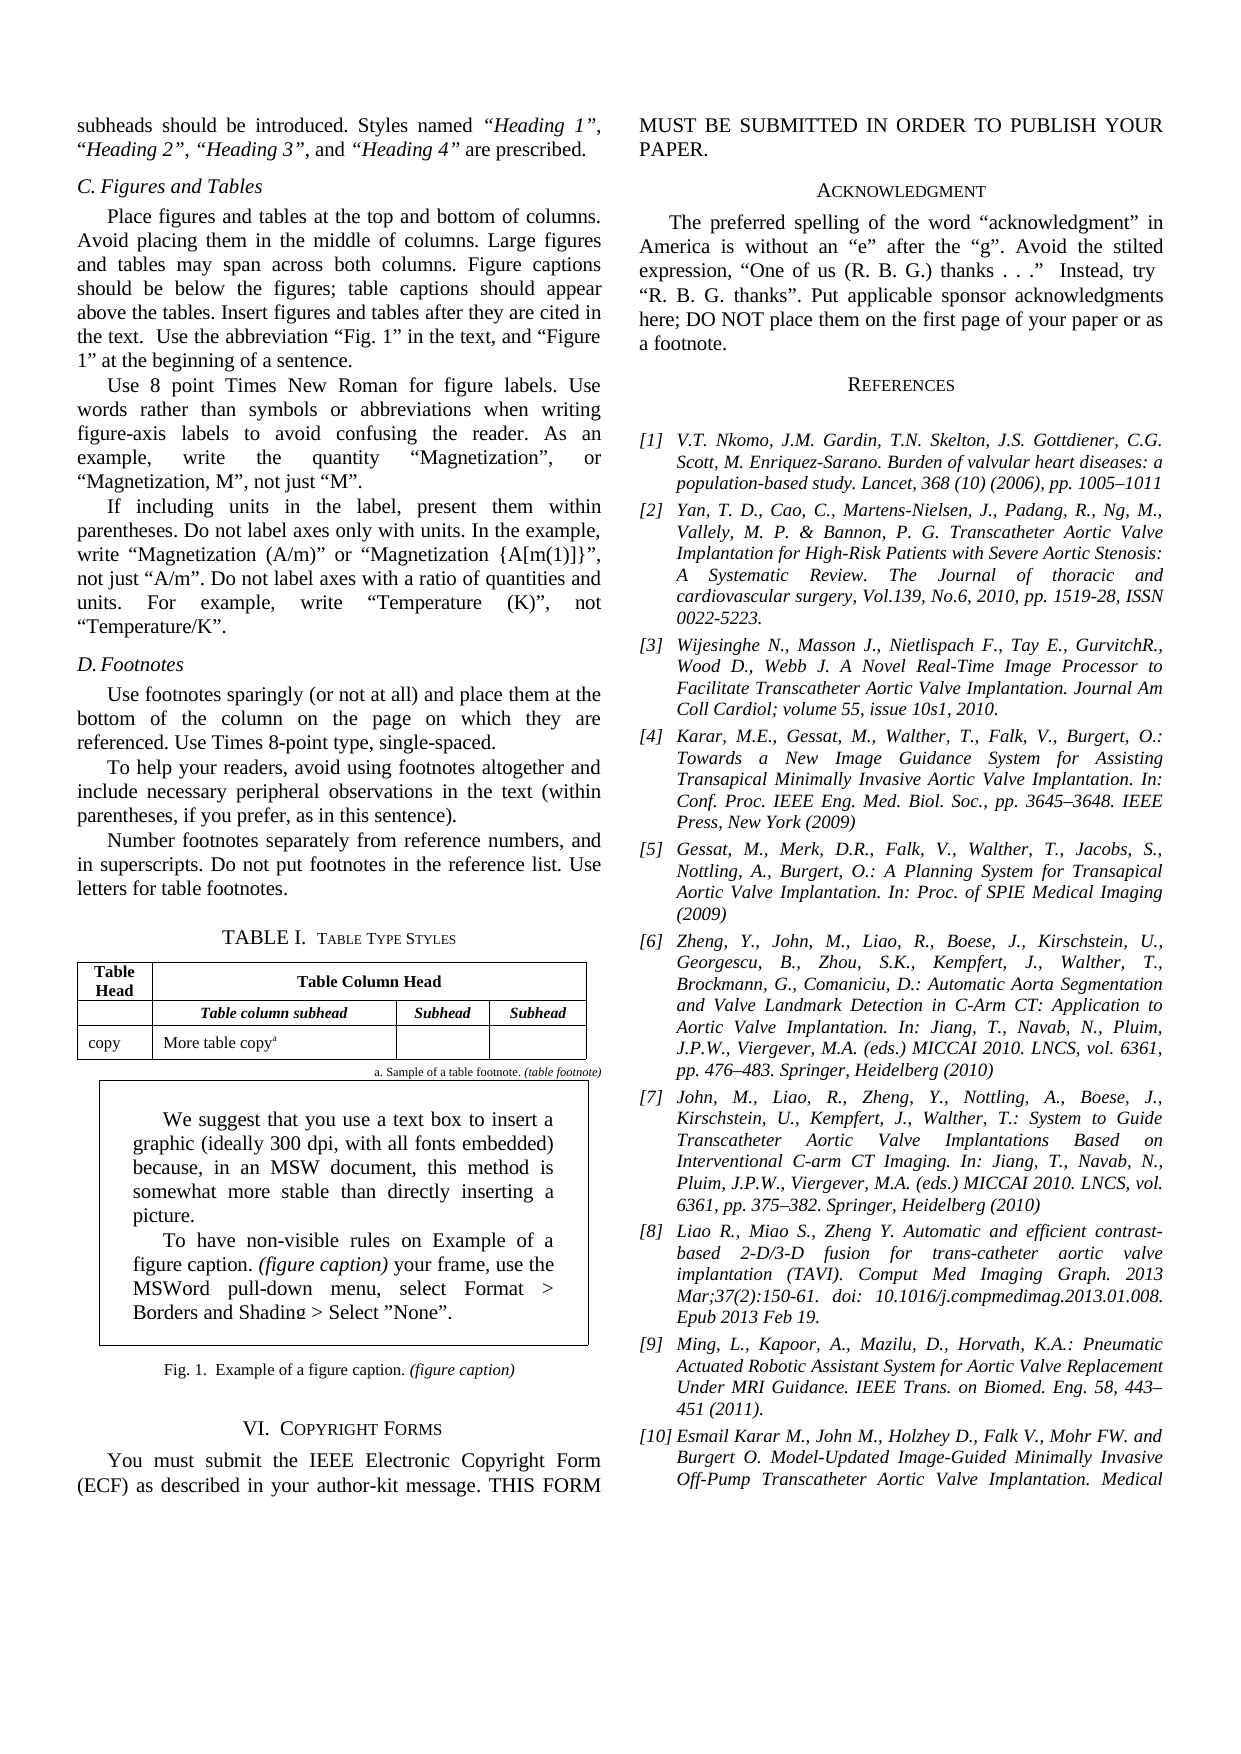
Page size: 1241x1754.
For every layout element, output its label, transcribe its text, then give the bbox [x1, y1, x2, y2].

table_cell Table column subhead [153, 1001, 396, 1025]
list Yan, T. D., Cao, C., Martens-Nielsen, J., Padang, R., Ng, M., Vallely, M. P. & Bannon, P. G. Transcatheter Aortic Valve Implantation for High-Risk Patients with Severe Aortic Stenosis: A Systematic Review. The Journal of thoracic and cardiovascular surgery, Vol.139, No.6, 2010, pp. 1519-28, ISSN 0022-5223. [639, 499, 1163, 628]
list We suggest that you use a text box to insert a graphic (ideally 300 dpi, with all fonts embedded) because, in an MSW document, this method is somewhat more stable than directly inserting a picture. [133, 1107, 554, 1227]
text You must submit the IEEE Electronic Copyright Form (ECF) as described in your author-kit message. THIS FORM [77, 1448, 601, 1497]
table_cell Subhead [397, 1001, 489, 1025]
subtitle References [639, 372, 1163, 396]
subtitle Acknowledgment [639, 178, 1163, 202]
list Wijesinghe N., Masson J., Nietlispach F., Tay E., GurvitchR., Wood D., Webb J. A Novel Real-Time Image Processor to Facilitate Transcatheter Aortic Valve Implantation. Journal Am Coll Cardiol; volume 55, issue 10s1, 2010. [639, 633, 1163, 720]
table_cell More table copya [153, 1026, 396, 1059]
table_cell Subhead [490, 1001, 586, 1025]
text Number footnotes separately from reference numbers, and in superscripts. Do not put footnotes in the reference list. Use letters for table footnotes. [77, 827, 601, 900]
text MUST BE SUBMITTED IN ORDER TO PUBLISH YOUR PAPER. [639, 112, 1163, 161]
list Table Type Styles [77, 925, 601, 949]
table_cell [78, 1001, 152, 1025]
text a. Sample of a table footnote. (table footnote) [77, 1065, 601, 1079]
table_header Table Column Head [153, 963, 586, 1000]
subtitle Figures and Tables [77, 174, 601, 198]
subtitle Copyright Forms [77, 1416, 601, 1440]
list Karar, M.E., Gessat, M., Walther, T., Falk, V., Burgert, O.: Towards a New Image Guidance System for Assisting Transapical Minimally Invasive Aortic Valve Implantation. In: Conf. Proc. IEEE Eng. Med. Biol. Soc., pp. 3645–3648. IEEE Press, New York (2009) [639, 725, 1163, 833]
text The preferred spelling of the word “acknowledgment” in America is without an “e” after the “g”. Avoid the stilted expression, “One of us (R. B. G.) thanks . . .” Instead, try “R. B. G. thanks”. Put applicable sponsor acknowledgments here; DO NOT place them on the first page of your paper or as a footnote. [639, 210, 1163, 355]
text Use footnotes sparingly (or not at all) and place them at the bottom of the column on the page on which they are referenced. Use Times 8-point type, single-spaced. [77, 682, 601, 754]
list Zheng, Y., John, M., Liao, R., Boese, J., Kirschstein, U., Georgescu, B., Zhou, S.K., Kempfert, J., Walther, T., Brockmann, G., Comaniciu, D.: Automatic Aorta Segmentation and Valve Landmark Detection in C-Arm CT: Application to Aortic Valve Implantation. In: Jiang, T., Navab, N., Pluim, J.P.W., Viergever, M.A. (eds.) MICCAI 2010. LNCS, vol. 6361, pp. 476–483. Springer, Heidelberg (2010) [639, 929, 1163, 1080]
list Esmail Karar M., John M., Holzhey D., Falk V., Mohr FW. and Burgert O. Model-Updated Image-Guided Minimally Invasive Off-Pump Transcatheter Aortic Valve Implantation. Medical [639, 1425, 1163, 1489]
table_cell [490, 1026, 586, 1059]
subtitle Footnotes [77, 652, 601, 676]
table_header Table Head [78, 963, 152, 1000]
table_cell [397, 1026, 489, 1059]
list V.T. Nkomo, J.M. Gardin, T.N. Skelton, J.S. Gottdiener, C.G. Scott, M. Enriquez-Sarano. Burden of valvular heart diseases: a population-based study. Lancet, 368 (10) (2006), pp. 1005–1011 [639, 429, 1163, 494]
text If including units in the label, present them within parentheses. Do not label axes only with units. In the example, write “Magnetization (A/m)” or “Magnetization {A[m(1)]}”, not just “A/m”. Do not label axes with a ratio of quantities and units. For example, write “Temperature (K)”, not “Temperature/K”. [77, 494, 601, 638]
text subheads should be introduced. Styles named “Heading 1”, “Heading 2”, “Heading 3”, and “Heading 4” are prescribed. [77, 112, 601, 161]
list To have non-visible rules on Example of a figure caption. (figure caption) your frame, use the MSWord pull-down menu, select Format > Borders and Shading > Select ”None”. [133, 1228, 554, 1318]
list Liao R., Miao S., Zheng Y. Automatic and efficient contrast-based 2-D/3-D fusion for trans-catheter aortic valve implantation (TAVI). Comput Med Imaging Graph. 2013 Mar;37(2):150-61. doi: 10.1016/j.compmedimag.2013.01.008. Epub 2013 Feb 19. [639, 1220, 1163, 1328]
text Use 8 point Times New Roman for figure labels. Use words rather than symbols or abbreviations when writing figure-axis labels to avoid confusing the reader. As an example, write the quantity “Magnetization”, or “Magnetization, M”, not just “M”. [77, 373, 601, 493]
list John, M., Liao, R., Zheng, Y., Nottling, A., Boese, J., Kirschstein, U., Kempfert, J., Walther, T.: System to Guide Transcatheter Aortic Valve Implantations Based on Interventional C-arm CT Imaging. In: Jiang, T., Navab, N., Pluim, J.P.W., Viergever, M.A. (eds.) MICCAI 2010. LNCS, vol. 6361, pp. 375–382. Springer, Heidelberg (2010) [639, 1086, 1163, 1215]
list Example of a figure caption. (figure caption) [77, 1091, 601, 1378]
table_cell copy [78, 1026, 152, 1059]
text Place figures and tables at the top and bottom of columns. Avoid placing them in the middle of columns. Large figures and tables may span across both columns. Figure captions should be below the figures; table captions should appear above the tables. Insert figures and tables after they are cited in the text. Use the abbreviation “Fig. 1” in the text, and “Figure 1” at the beginning of a sentence. [77, 204, 601, 372]
list Ming, L., Kapoor, A., Mazilu, D., Horvath, K.A.: Pneumatic Actuated Robotic Assistant System for Aortic Valve Replacement Under MRI Guidance. IEEE Trans. on Biomed. Eng. 58, 443–451 (2011). [639, 1333, 1163, 1419]
list Gessat, M., Merk, D.R., Falk, V., Walther, T., Jacobs, S., Nottling, A., Burgert, O.: A Planning System for Transapical Aortic Valve Implantation. In: Proc. of SPIE Medical Imaging (2009) [639, 838, 1163, 924]
text To help your readers, avoid using footnotes altogether and include necessary peripheral observations in the text (within parentheses, if you prefer, as in this sentence). [77, 755, 601, 827]
